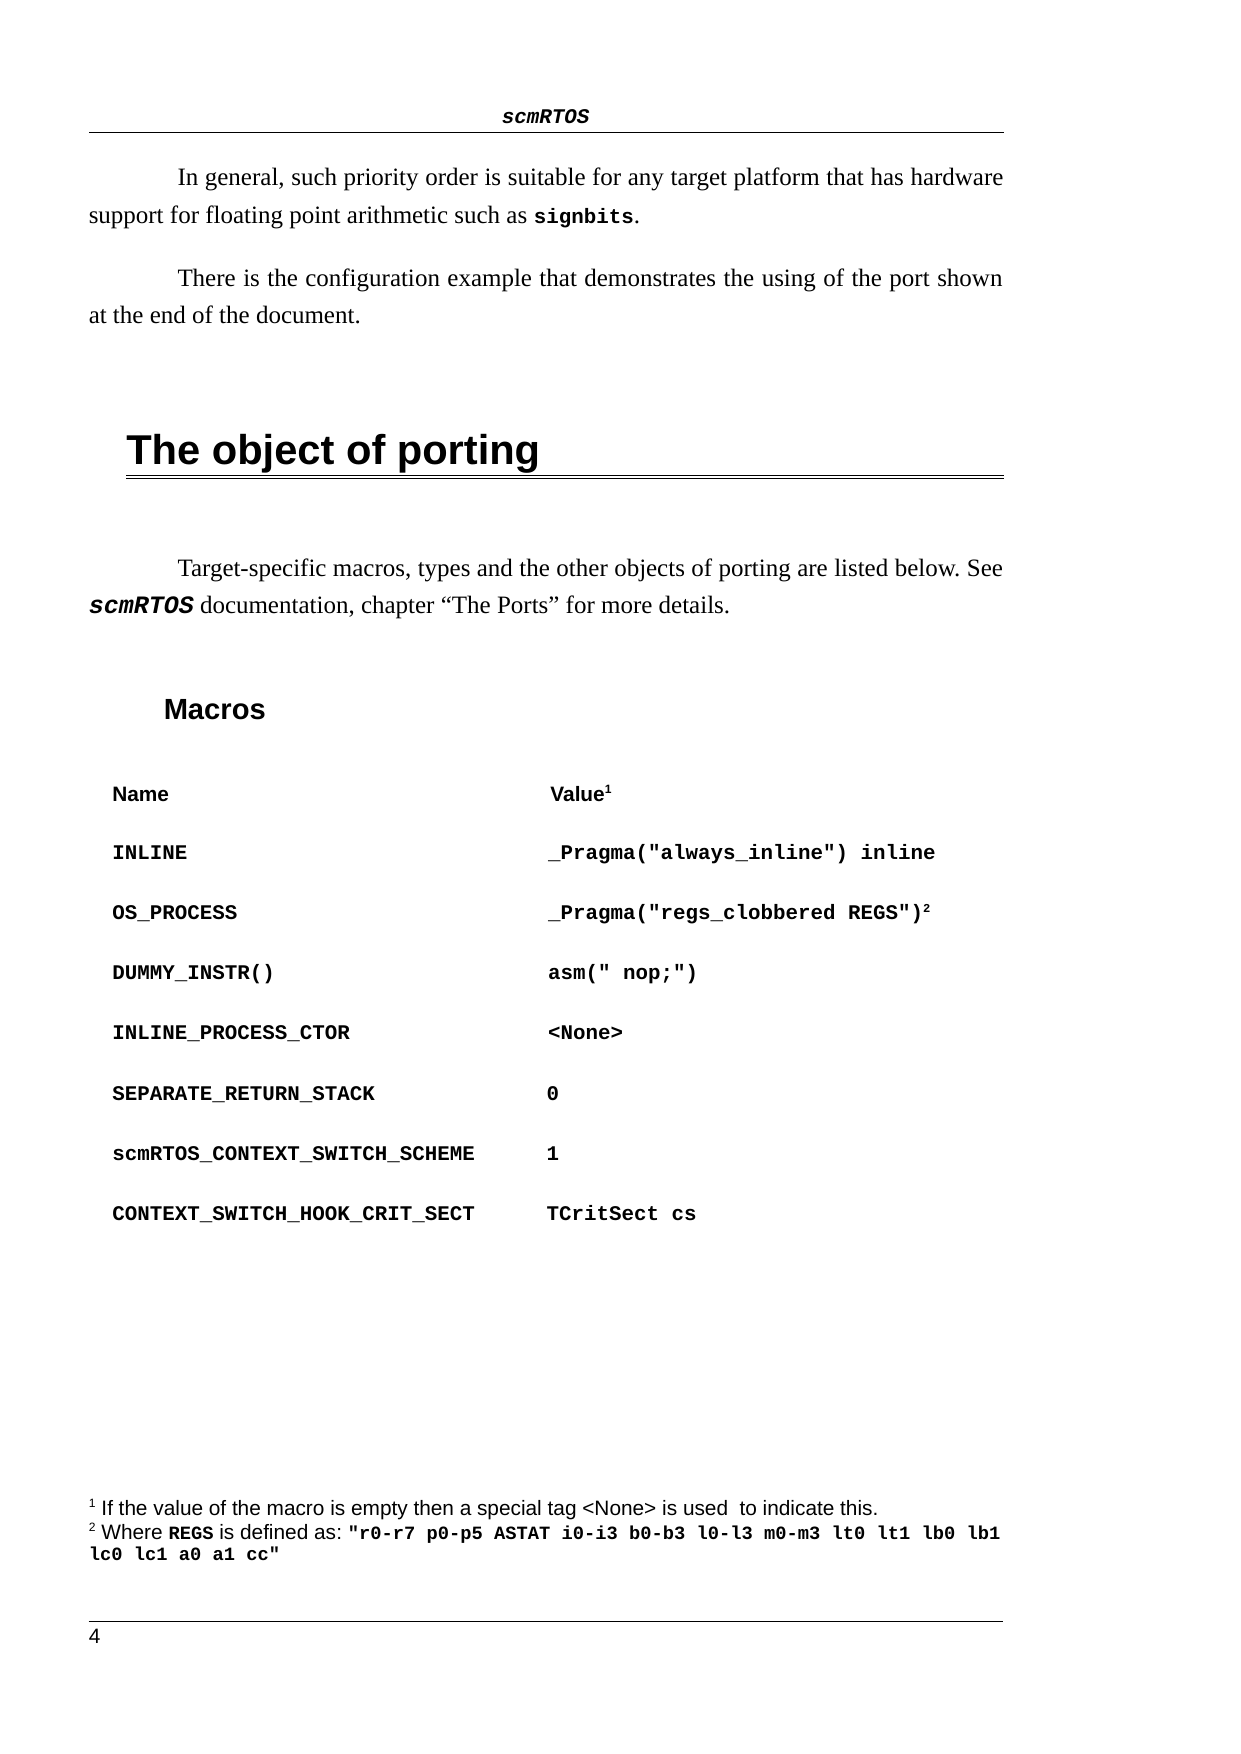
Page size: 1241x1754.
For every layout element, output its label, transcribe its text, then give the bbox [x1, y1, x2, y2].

table_header Value [524, 764, 1003, 824]
table_cell CONTEXT_SWITCH_HOOK_CRIT_SECT [89, 1185, 524, 1244]
table_cell 1 [524, 1124, 1003, 1184]
table_cell <None> [524, 1004, 1003, 1064]
text In general, such priority order is suitable for any target platform that has hardware support for floating point arithmetic such as signbits. [88, 162, 1004, 229]
text There is the configuration example that demonstrates the using of the port shown at the end of the document. [88, 263, 1004, 329]
text Target-specific macros, types and the other objects of porting are listed below. See scmRTOS documentation, chapter “The Ports” for more details. [88, 553, 1004, 621]
subtitle The object of porting [126, 425, 1004, 475]
table_cell INLINE_PROCESS_CTOR [89, 1004, 524, 1064]
table_cell 0 [524, 1064, 1003, 1124]
table_cell _Pragma("regs_clobbered REGS") [524, 884, 1003, 944]
table_cell asm(" nop;") [524, 944, 1003, 1004]
table_cell SEPARATE_RETURN_STACK [89, 1064, 524, 1124]
table_header Name [89, 764, 524, 824]
table_cell scmRTOS_CONTEXT_SWITCH_SCHEME [89, 1124, 524, 1184]
table_cell _Pragma("always_inline") inline [524, 824, 1003, 884]
table_cell OS_PROCESS [89, 884, 524, 944]
table_cell TCritSect cs [524, 1185, 1003, 1244]
subtitle Macros [163, 692, 886, 726]
table_cell INLINE [89, 824, 524, 884]
table_cell DUMMY_INSTR() [89, 944, 524, 1004]
